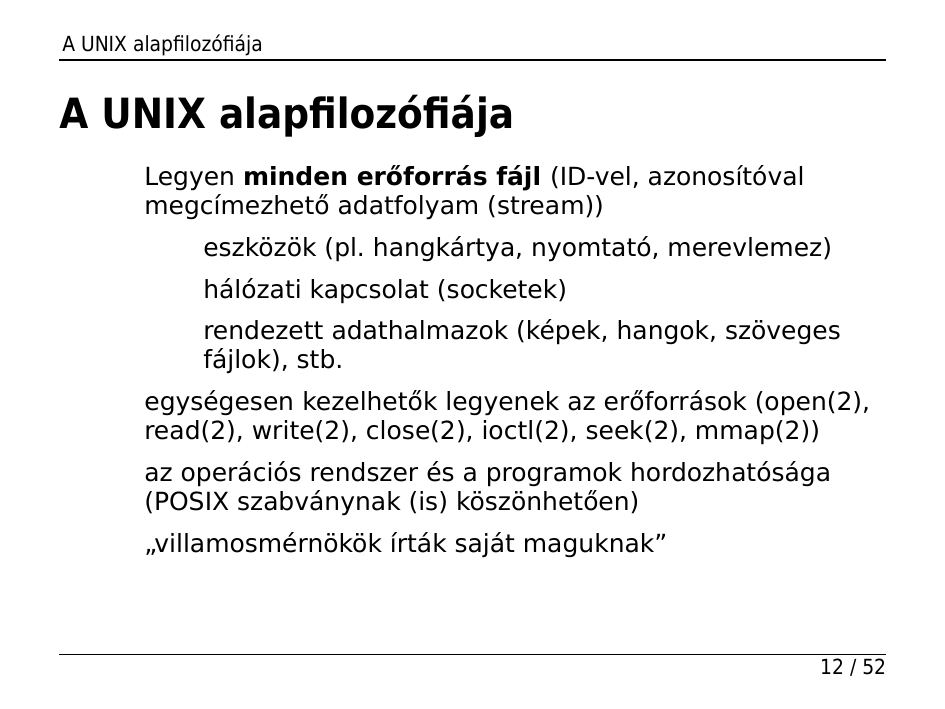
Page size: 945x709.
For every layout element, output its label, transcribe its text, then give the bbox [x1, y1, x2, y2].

list rendezett adathalmazok (képek, hangok, szöveges fájlok), stb. [177, 316, 886, 375]
list Legyen minden erőforrás fájl (ID-vel, azonosítóval megcímezhető adatfolyam (stream)) [118, 162, 886, 221]
list az operációs rendszer és a programok hordozhatósága (POSIX szabványnak (is) köszönhetően) [118, 458, 886, 516]
list „villamosmérnökök írták saját maguknak” [118, 529, 886, 558]
list eszközök (pl. hangkártya, nyomtató, merevlemez) [177, 233, 886, 262]
list egységesen kezelhetők legyenek az erőforrások (open(2), read(2), write(2), close(2), ioctl(2), seek(2), mmap(2)) [118, 387, 886, 446]
list hálózati kapcsolat (socketek) [177, 275, 886, 304]
subtitle A UNIX alapfilozófiája [59, 90, 886, 139]
